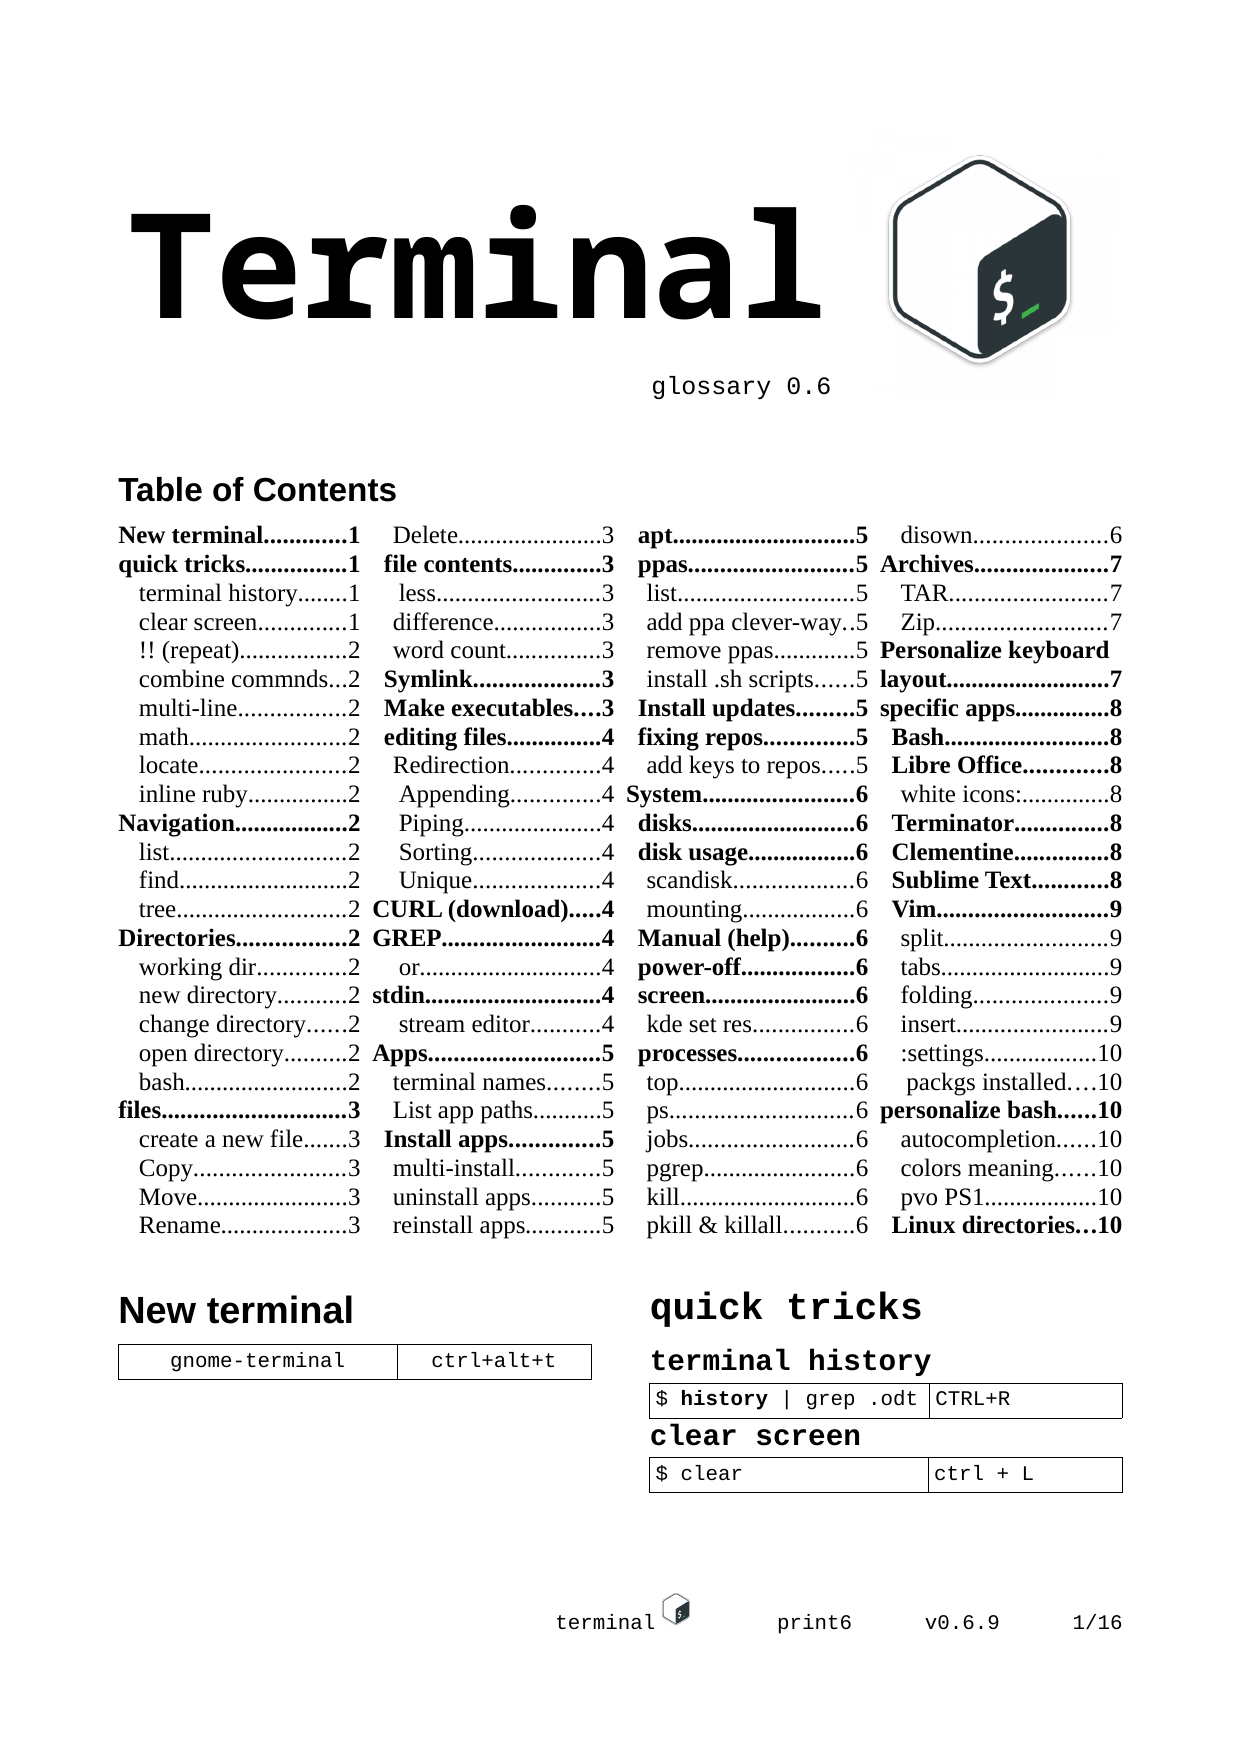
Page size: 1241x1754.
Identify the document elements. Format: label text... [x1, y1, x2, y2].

text kde set res 6 [646, 1009, 868, 1038]
text quick tricks 1 [118, 549, 360, 578]
text pgrep 6 [646, 1153, 868, 1182]
text colors meaning 10 [900, 1153, 1122, 1182]
text CURL (download) 4 [372, 894, 614, 923]
text Vim 9 [891, 894, 1122, 923]
text Symlink 3 [384, 664, 614, 693]
text Rename 3 [139, 1211, 360, 1239]
text find 2 [139, 866, 360, 894]
text multi-install 5 [393, 1153, 614, 1182]
text Make executables 3 [384, 693, 614, 722]
text math 2 [139, 722, 360, 751]
text power-off 6 [638, 952, 868, 981]
text file contents 3 [384, 549, 614, 578]
text remove ppas 5 [646, 636, 868, 664]
text TAR 7 [900, 578, 1122, 607]
text Manual (help) 6 [638, 923, 868, 952]
text Clementine 8 [891, 837, 1122, 866]
text open directory 2 [139, 1038, 360, 1067]
text white icons: 8 [900, 779, 1122, 808]
text Sorting 4 [398, 837, 614, 866]
text Move 3 [139, 1182, 360, 1211]
picture [655, 1588, 697, 1630]
text folding 9 [900, 981, 1122, 1009]
text Bash 8 [891, 722, 1122, 751]
text Redirection 4 [393, 751, 614, 779]
text autocompletion 10 [900, 1124, 1122, 1153]
text locate 2 [139, 751, 360, 779]
text disks 6 [638, 808, 868, 837]
text uninstall apps 5 [393, 1182, 614, 1211]
text clear screen 1 [139, 607, 360, 636]
text kill 6 [646, 1182, 868, 1211]
text create a new file 3 [139, 1124, 360, 1153]
text new directory 2 [139, 981, 360, 1009]
table_header ctrl+alt+t [398, 1345, 591, 1379]
text insert 9 [900, 1009, 1122, 1038]
text Zip 7 [900, 607, 1122, 636]
text editing files 4 [384, 722, 614, 751]
text personalize bash 10 [880, 1096, 1122, 1124]
text add keys to repos 5 [646, 751, 868, 779]
text inline ruby 2 [139, 779, 360, 808]
table_header [837, 118, 1123, 421]
text mounting 6 [646, 894, 868, 923]
text Install apps 5 [384, 1124, 614, 1153]
text disk usage 6 [638, 837, 868, 866]
text apt 5 [638, 521, 868, 549]
text word count 3 [393, 636, 614, 664]
text reinstall apps 5 [393, 1211, 614, 1239]
text difference 3 [393, 607, 614, 636]
text processes 6 [638, 1038, 868, 1067]
text List app paths 5 [393, 1096, 614, 1124]
text ps 6 [646, 1096, 868, 1124]
text stdin 4 [372, 981, 614, 1009]
subtitle clear screen [649, 1421, 1122, 1454]
text Install updates 5 [638, 693, 868, 722]
text Archives 7 [880, 549, 1122, 578]
text ppas 5 [638, 549, 868, 578]
text Delete 3 [393, 521, 614, 549]
text disown 6 [900, 521, 1122, 549]
text :settings 10 [900, 1038, 1122, 1067]
text Directories 2 [118, 923, 360, 952]
text GREP 4 [372, 923, 614, 952]
text pvo PS1 10 [900, 1182, 1122, 1211]
text files 3 [118, 1096, 360, 1124]
text Linux directories 10 [891, 1211, 1122, 1239]
text stream editor 4 [398, 1009, 614, 1038]
text terminal names 5 [393, 1067, 614, 1096]
subtitle quick tricks [649, 1288, 1122, 1331]
subtitle New terminal [118, 1288, 591, 1332]
table_header CTRL+R [930, 1384, 1122, 1418]
text top 6 [646, 1067, 868, 1096]
picture [842, 123, 1117, 399]
text Personalize keyboard layout 7 [880, 636, 1122, 693]
table_header $ clear [650, 1458, 928, 1492]
text Navigation 2 [118, 808, 360, 837]
text pkill & killall 6 [646, 1211, 868, 1239]
text Terminator 8 [891, 808, 1122, 837]
table_header Terminal glossary 0.6 [118, 118, 837, 421]
text New terminal 1 [118, 521, 360, 549]
text list 2 [139, 837, 360, 866]
text fixing repos 5 [638, 722, 868, 751]
text working dir 2 [139, 952, 360, 981]
text jobs 6 [646, 1124, 868, 1153]
text Unique 4 [398, 866, 614, 894]
text add ppa clever-way 5 [646, 607, 868, 636]
text multi-line 2 [139, 693, 360, 722]
text Appending 4 [398, 779, 614, 808]
text specific apps 8 [880, 693, 1122, 722]
subtitle Table of Contents [118, 469, 1122, 508]
text install .sh scripts 5 [646, 664, 868, 693]
table_header ctrl + L [929, 1458, 1122, 1492]
table_header gnome-terminal [119, 1345, 397, 1379]
text Copy 3 [139, 1153, 360, 1182]
text list 5 [646, 578, 868, 607]
subtitle terminal history [649, 1346, 1122, 1379]
text or 4 [398, 952, 614, 981]
text combine commnds 2 [139, 664, 360, 693]
text Apps 5 [372, 1038, 614, 1067]
text split 9 [900, 923, 1122, 952]
text terminal history 1 [139, 578, 360, 607]
text Libre Office 8 [891, 751, 1122, 779]
text !! (repeat) 2 [139, 636, 360, 664]
text Sublime Text 8 [891, 866, 1122, 894]
table_header $ history | grep .odt [650, 1384, 929, 1418]
text Piping 4 [398, 808, 614, 837]
text less 3 [398, 578, 614, 607]
text change directory 2 [139, 1009, 360, 1038]
text scandisk 6 [646, 866, 868, 894]
text screen 6 [638, 981, 868, 1009]
text System 6 [626, 779, 868, 808]
text bash 2 [139, 1067, 360, 1096]
text packgs installed 10 [906, 1067, 1122, 1096]
text tabs 9 [900, 952, 1122, 981]
text tree 2 [139, 894, 360, 923]
